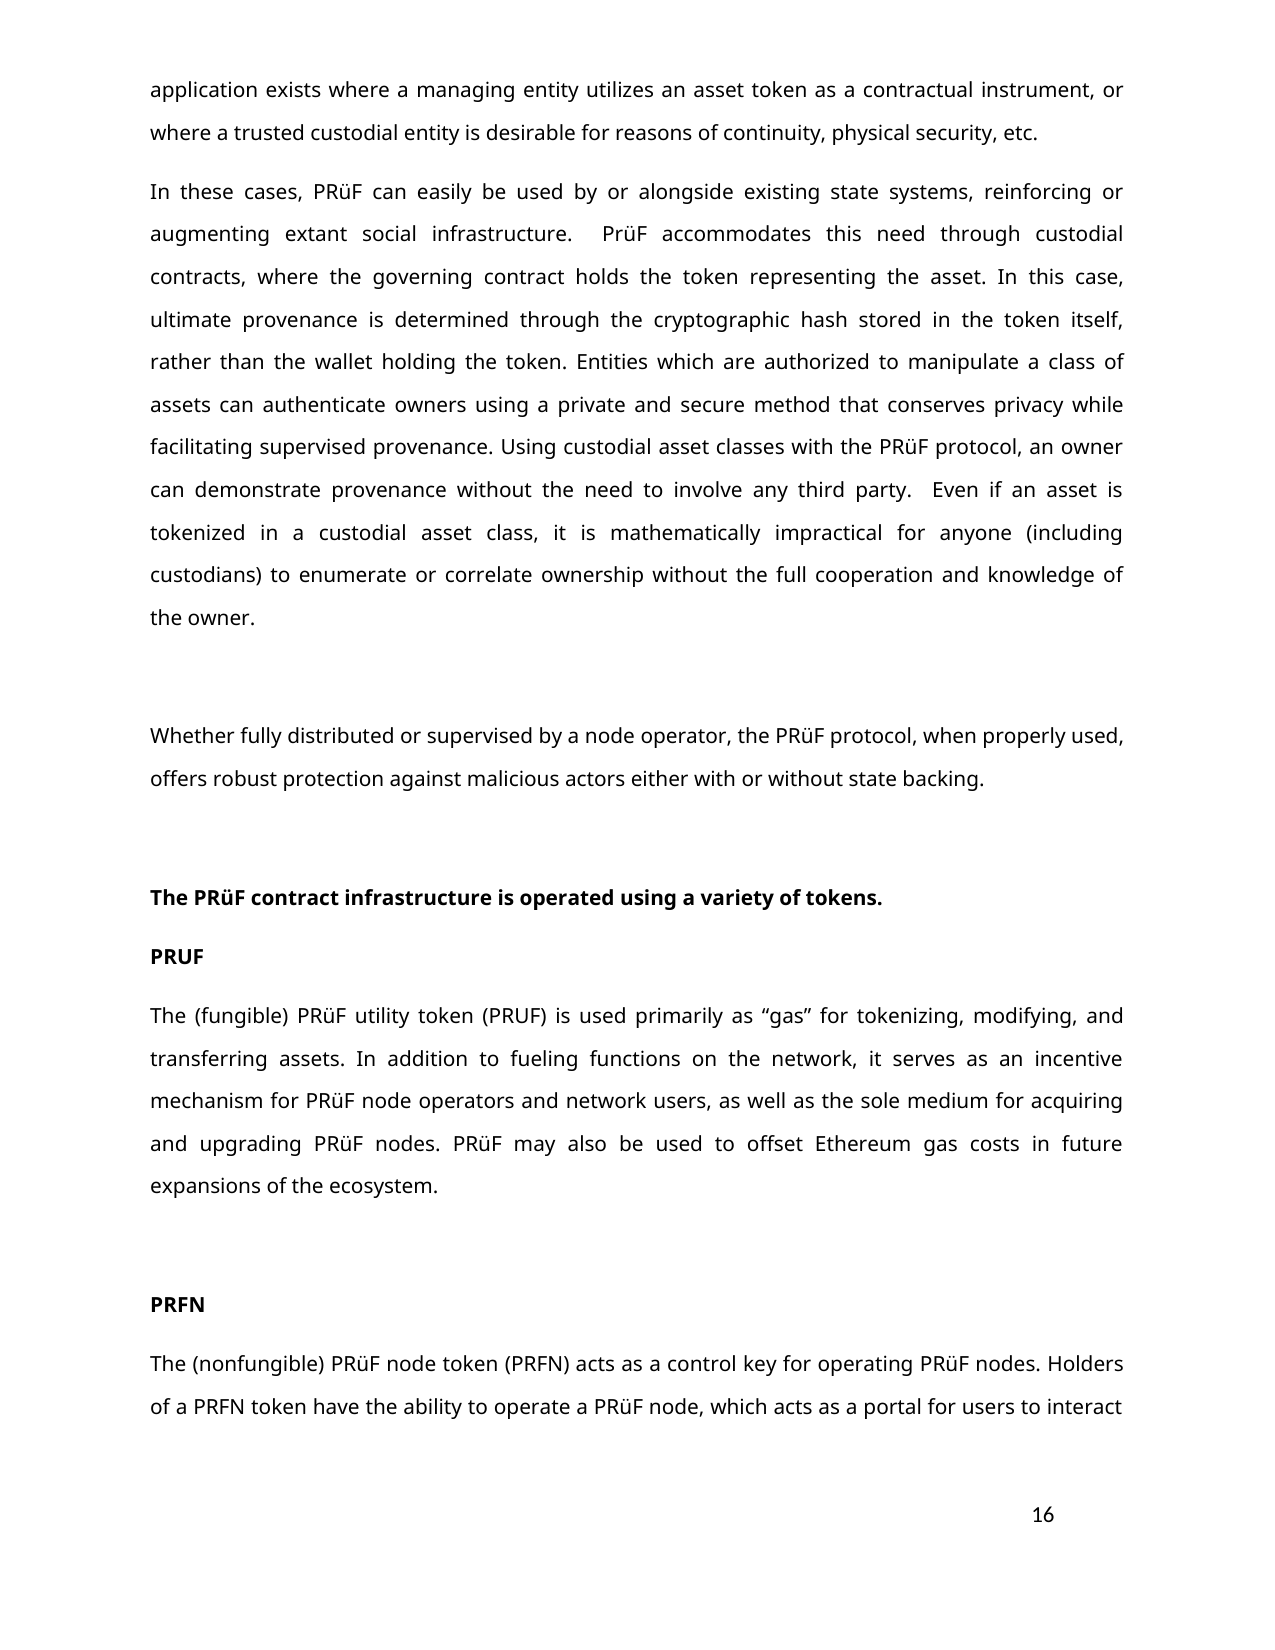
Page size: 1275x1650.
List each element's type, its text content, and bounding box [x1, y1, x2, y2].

text The (fungible) PRüF utility token (PRUF) is used primarily as “gas” for tokenizing, modifying, and transferring assets. In addition to fueling functions on the network, it serves as an incentive mechanism for PRüF node operators and network users, as well as the sole medium for acquiring and upgrading PRüF nodes. PRüF may also be used to offset Ethereum gas costs in future expansions of the ecosystem. [150, 1001, 1125, 1200]
text The (nonfungible) PRüF node token (PRFN) acts as a control key for operating PRüF nodes. Holders of a PRFN token have the ability to operate a PRüF node, which acts as a portal for users to interact [150, 1349, 1125, 1420]
text Whether fully distributed or supervised by a node operator, the PRüF protocol, when properly used, offers robust protection against malicious actors either with or without state backing. [150, 721, 1125, 792]
text PRUF [150, 942, 1125, 970]
text PRFN [150, 1290, 1125, 1318]
text The PRüF contract infrastructure is operated using a variety of tokens. [150, 883, 1125, 911]
text application exists where a managing entity utilizes an asset token as a contractual instrument, or where a trusted custodial entity is desirable for reasons of continuity, physical security, etc. [150, 75, 1125, 146]
text In these cases, PRüF can easily be used by or alongside existing state systems, reinforcing or augmenting extant social infrastructure. PrüF accommodates this need through custodial contracts, where the governing contract holds the token representing the asset. In this case, ultimate provenance is determined through the cryptographic hash stored in the token itself, rather than the wallet holding the token. Entities which are authorized to manipulate a class of assets can authenticate owners using a private and secure method that conserves privacy while facilitating supervised provenance. Using custodial asset classes with the PRüF protocol, an owner can demonstrate provenance without the need to involve any third party. Even if an asset is tokenized in a custodial asset class, it is mathematically impractical for anyone (including custodians) to enumerate or correlate ownership without the full cooperation and knowledge of the owner. [150, 177, 1125, 631]
